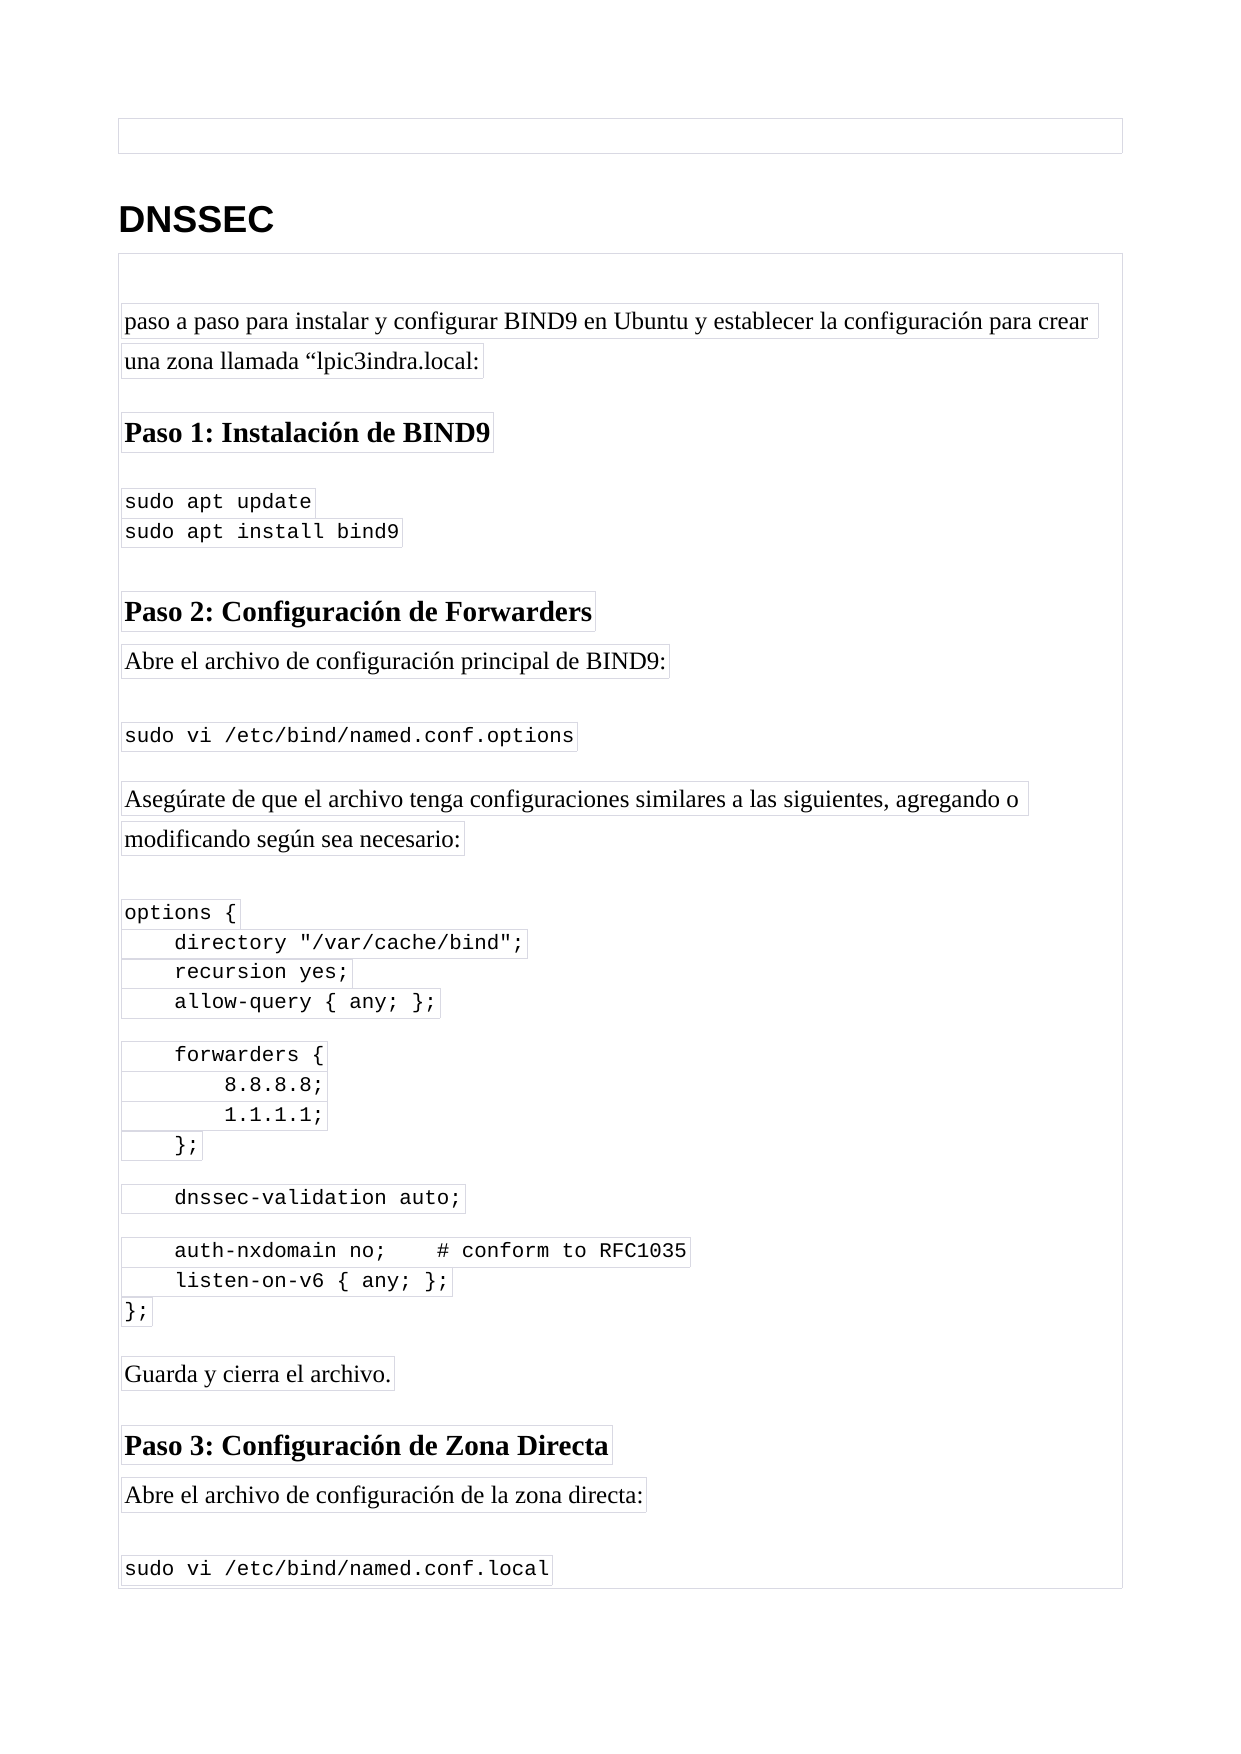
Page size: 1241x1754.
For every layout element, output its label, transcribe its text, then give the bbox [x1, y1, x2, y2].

text Guarda y cierra el archivo. [119, 1353, 1122, 1391]
text dnssec-validation auto; [119, 1181, 1122, 1213]
text sudo apt update [119, 485, 1122, 514]
text options { [119, 896, 1122, 926]
text }; [122, 1132, 202, 1160]
text Abre el archivo de configuración de la zona directa: [119, 1474, 1122, 1512]
text allow-query { any; }; [122, 989, 440, 1018]
text directory "/var/cache/bind"; [241, 926, 1122, 955]
text 8.8.8.8; [122, 1072, 327, 1098]
text [328, 1068, 1122, 1098]
text [353, 955, 1122, 985]
text sudo apt install bind9 [122, 519, 402, 547]
subtitle Paso 1: Instalación de BIND9 [119, 409, 1122, 452]
subtitle Paso 3: Configuración de Zona Directa [119, 1422, 1122, 1464]
text listen-on-v6 { any; }; [122, 1264, 1122, 1293]
text Asegúrate de que el archivo tenga configuraciones similares a las siguientes, agregando o modificando según sea necesario: [119, 778, 1122, 856]
text }; [122, 1298, 152, 1326]
text directory "/var/cache/bind"; [122, 930, 527, 955]
text [203, 1127, 1122, 1160]
text forwarders { [119, 1038, 1122, 1068]
text [153, 1293, 1122, 1326]
text 1.1.1.1; [122, 1102, 327, 1127]
text recursion yes; [122, 960, 352, 985]
subtitle DNSSEC [118, 197, 1122, 240]
text sudo apt install bind9 [316, 514, 1122, 547]
subtitle Paso 2: Configuración de Forwarders [119, 588, 1122, 631]
text Abre el archivo de configuración principal de BIND9: [119, 640, 1122, 678]
text sudo vi /etc/bind/named.conf.local [119, 1552, 1122, 1588]
text sudo vi /etc/bind/named.conf.options [119, 719, 1122, 751]
text allow-query { any; }; [353, 985, 1122, 1018]
text [328, 1098, 1122, 1127]
text auth-nxdomain no; # conform to RFC1035 [119, 1234, 1122, 1264]
text sudo apt install bind9 [122, 514, 315, 518]
text paso a paso para instalar y configurar BIND9 en Ubuntu y establecer la configuración para crear una zona llamada “lpic3indra.local: [119, 300, 1122, 378]
